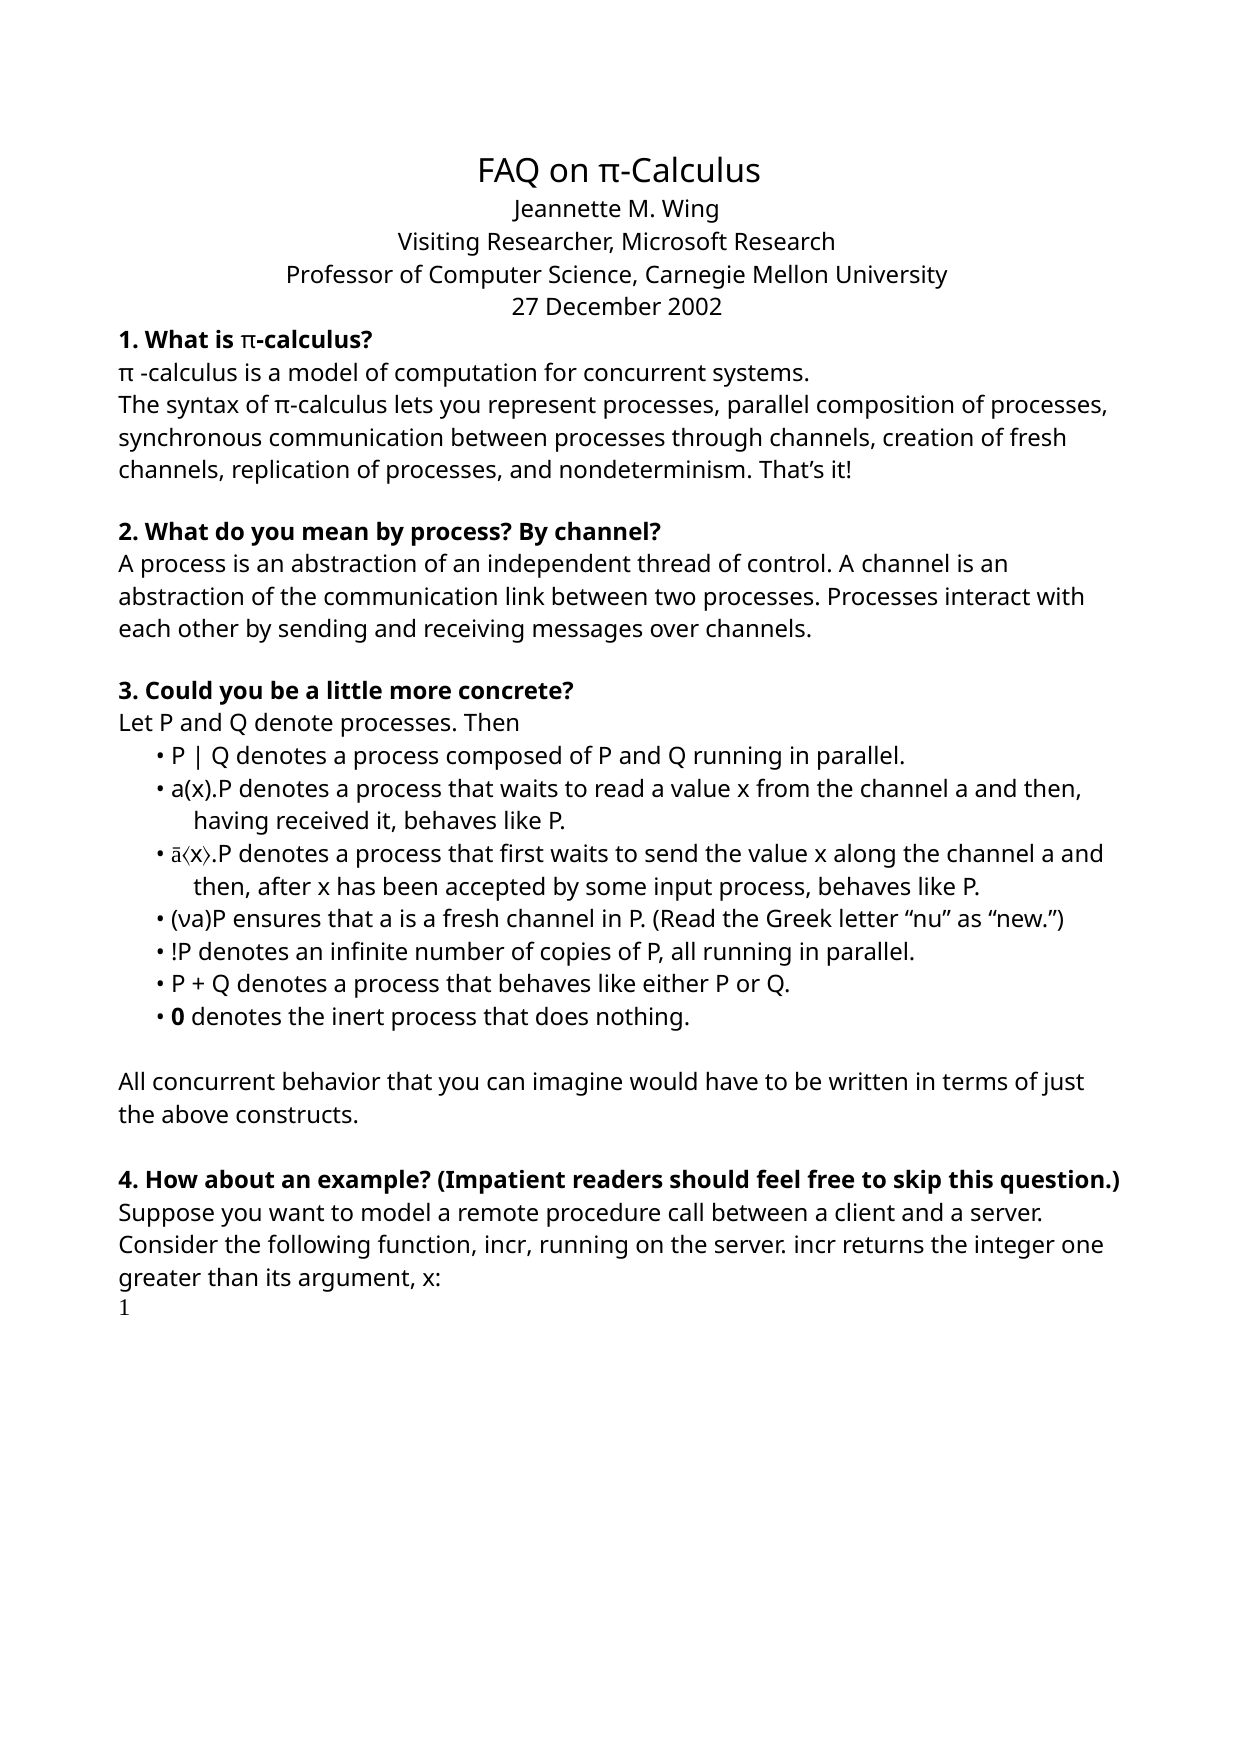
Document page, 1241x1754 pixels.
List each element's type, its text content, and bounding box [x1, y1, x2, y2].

text Consider the following function, incr, running on the server. incr returns the integer one greater than its argument, x: [118, 1228, 1122, 1293]
text FAQ on π-Calculus [118, 147, 1122, 192]
text Suppose you want to model a remote procedure call between a client and a server. [118, 1195, 1122, 1228]
text All concurrent behavior that you can imagine would have to be written in terms of just the above constructs. [118, 1065, 1122, 1130]
text • (νa)P ensures that a is a fresh channel in P. (Read the Greek letter “nu” as “new.”) [156, 902, 1122, 934]
text π -calculus is a model of computation for concurrent systems. [118, 355, 1122, 388]
text • a(x).P denotes a process that waits to read a value x from the channel a and then, having received it, behaves like P. [156, 771, 1122, 837]
text Let P and Q denote processes. Then [118, 706, 1122, 739]
text Visiting Researcher, Microsoft Research [118, 225, 1122, 257]
text 3. Could you be a little more concrete? [118, 674, 1122, 706]
text 1 [118, 1293, 1122, 1321]
text 4. How about an example? (Impatient readers should feel free to skip this question.) [118, 1163, 1122, 1195]
text A process is an abstraction of an independent thread of control. A channel is an abstraction of the communication link between two processes. Processes interact with each other by sending and receiving messages over channels. [118, 547, 1122, 645]
text Jeannette M. Wing [118, 192, 1122, 225]
text 27 December 2002 [118, 290, 1122, 323]
text • P + Q denotes a process that behaves like either P or Q. [156, 967, 1122, 1000]
text • P | Q denotes a process composed of P and Q running in parallel. [156, 739, 1122, 771]
text The syntax of π-calculus lets you represent processes, parallel composition of processes, synchronous communication between processes through channels, creation of fresh channels, replication of processes, and nondeterminism. That’s it! [118, 388, 1122, 486]
text • 0 denotes the inert process that does nothing. [156, 1000, 1122, 1032]
text • !P denotes an infinite number of copies of P, all running in parallel. [156, 934, 1122, 967]
text Professor of Computer Science, Carnegie Mellon University [118, 257, 1122, 290]
text 2. What do you mean by process? By channel? [118, 514, 1122, 547]
text • ā〈x〉.P denotes a process that first waits to send the value x along the channel a and then, after x has been accepted by some input process, behaves like P. [156, 837, 1122, 902]
text 1. What is π-calculus? [118, 323, 1122, 355]
